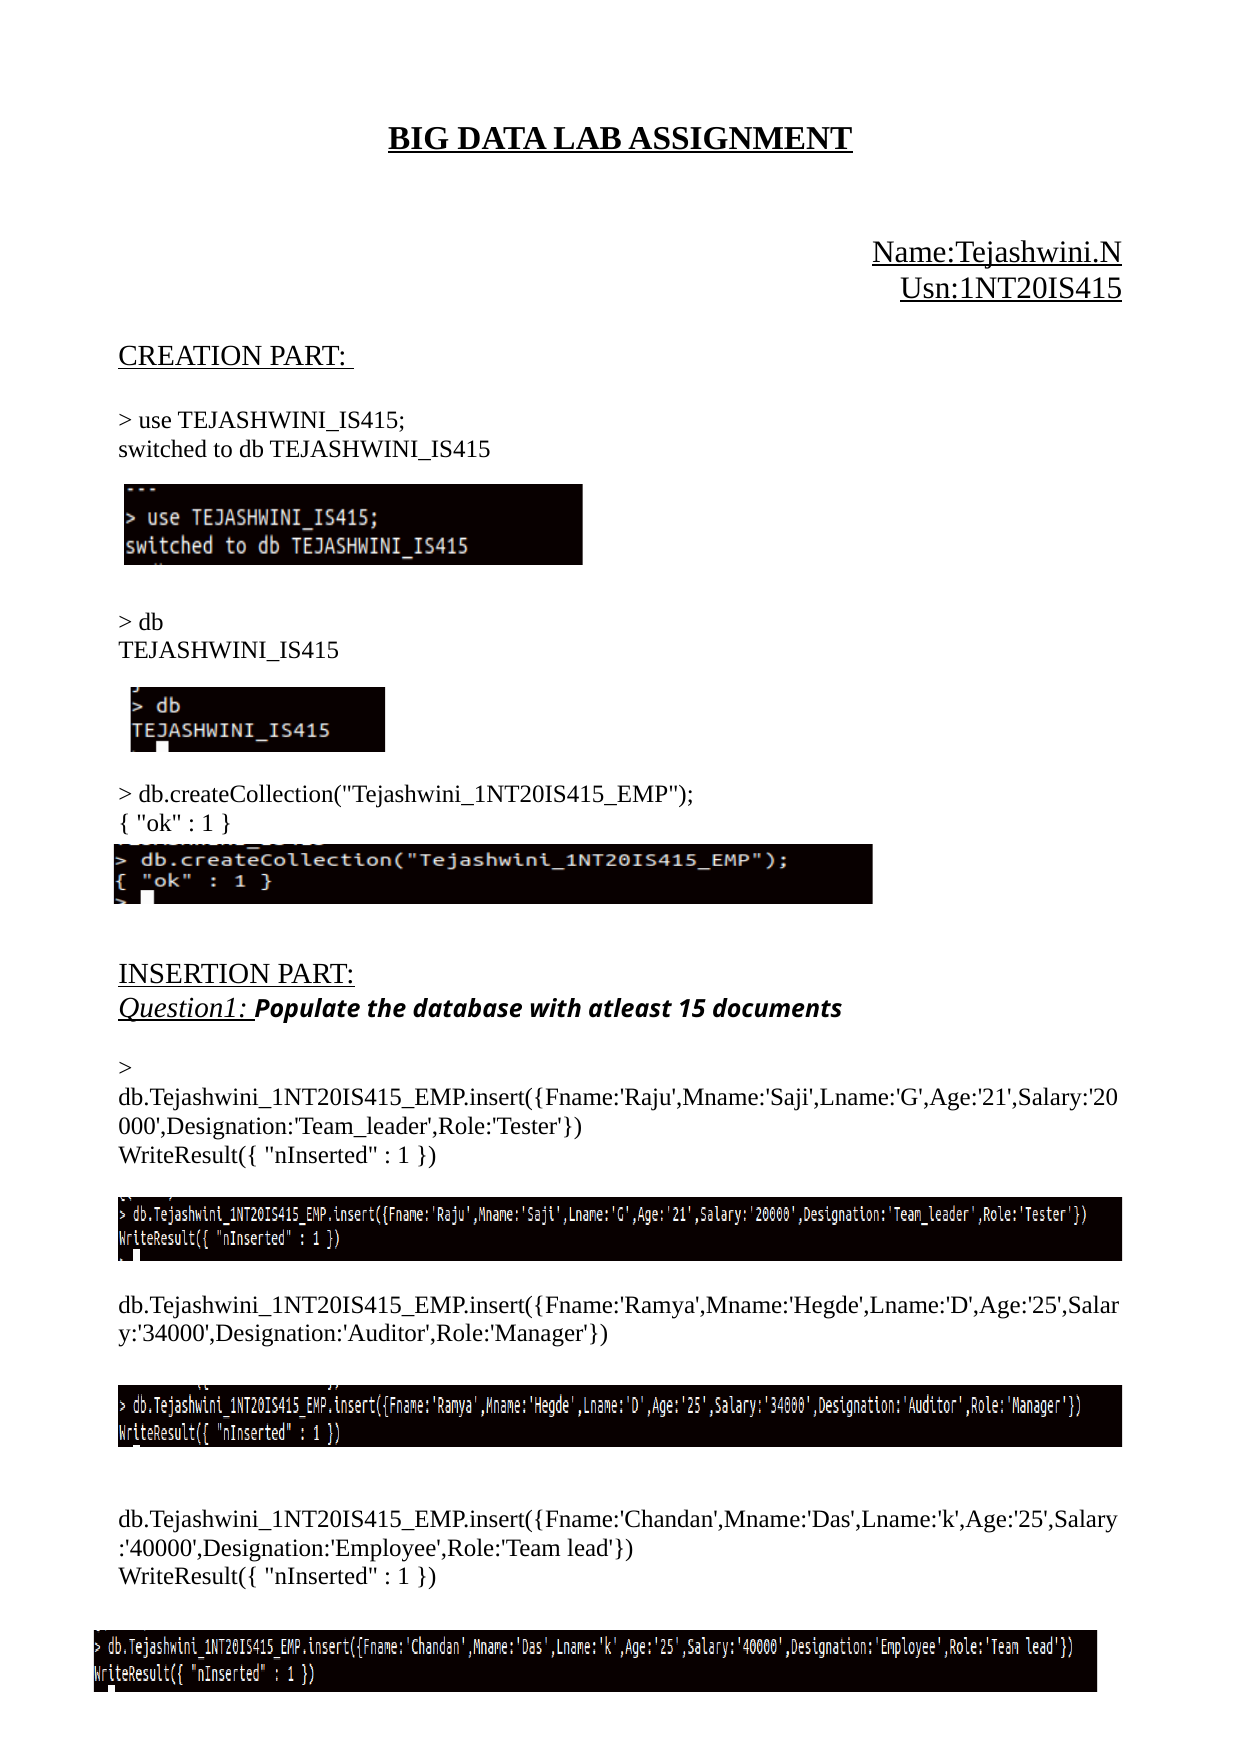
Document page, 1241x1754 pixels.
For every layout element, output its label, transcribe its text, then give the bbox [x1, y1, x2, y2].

text Question1: Populate the database with atleast 15 documents [118, 990, 1122, 1025]
text > use TEJASHWINI_IS415; [118, 406, 1122, 434]
text > db.createCollection("Tejashwini_1NT20IS415_EMP"); [118, 779, 1122, 808]
picture [118, 1197, 1123, 1261]
picture [113, 844, 873, 904]
text db.Tejashwini_1NT20IS415_EMP.insert({Fname:'Ramya',Mname:'Hegde',Lname:'D',Age:'25',Salary:'34000',Designation:'Auditor',Role:'Manager'}) [118, 1290, 1122, 1347]
picture [93, 1630, 1098, 1692]
text > db [118, 607, 1122, 636]
text Usn:1NT20IS415 [118, 269, 1122, 305]
text TEJASHWINI_IS415 [118, 636, 1122, 664]
text switched to db TEJASHWINI_IS415 [118, 434, 1122, 463]
text INSERTION PART: [118, 957, 1122, 990]
text { "ok" : 1 } [118, 808, 1122, 837]
picture [130, 687, 386, 752]
picture [124, 484, 583, 565]
text BIG DATA LAB ASSIGNMENT [118, 118, 1122, 156]
picture [118, 1385, 1123, 1447]
text WriteResult({ "nInserted" : 1 }) [118, 1561, 1122, 1590]
text WriteResult({ "nInserted" : 1 }) [118, 1140, 1122, 1168]
text > db.Tejashwini_1NT20IS415_EMP.insert({Fname:'Raju',Mname:'Saji',Lname:'G',Age:'21',Salary:'20000',Designation:'Team_leader',Role:'Tester'}) [118, 1053, 1122, 1140]
text CREATION PART: [118, 338, 1122, 372]
text db.Tejashwini_1NT20IS415_EMP.insert({Fname:'Chandan',Mname:'Das',Lname:'k',Age:'25',Salary:'40000',Designation:'Employee',Role:'Team lead'}) [118, 1475, 1122, 1561]
text Name:Tejashwini.N [118, 233, 1122, 269]
